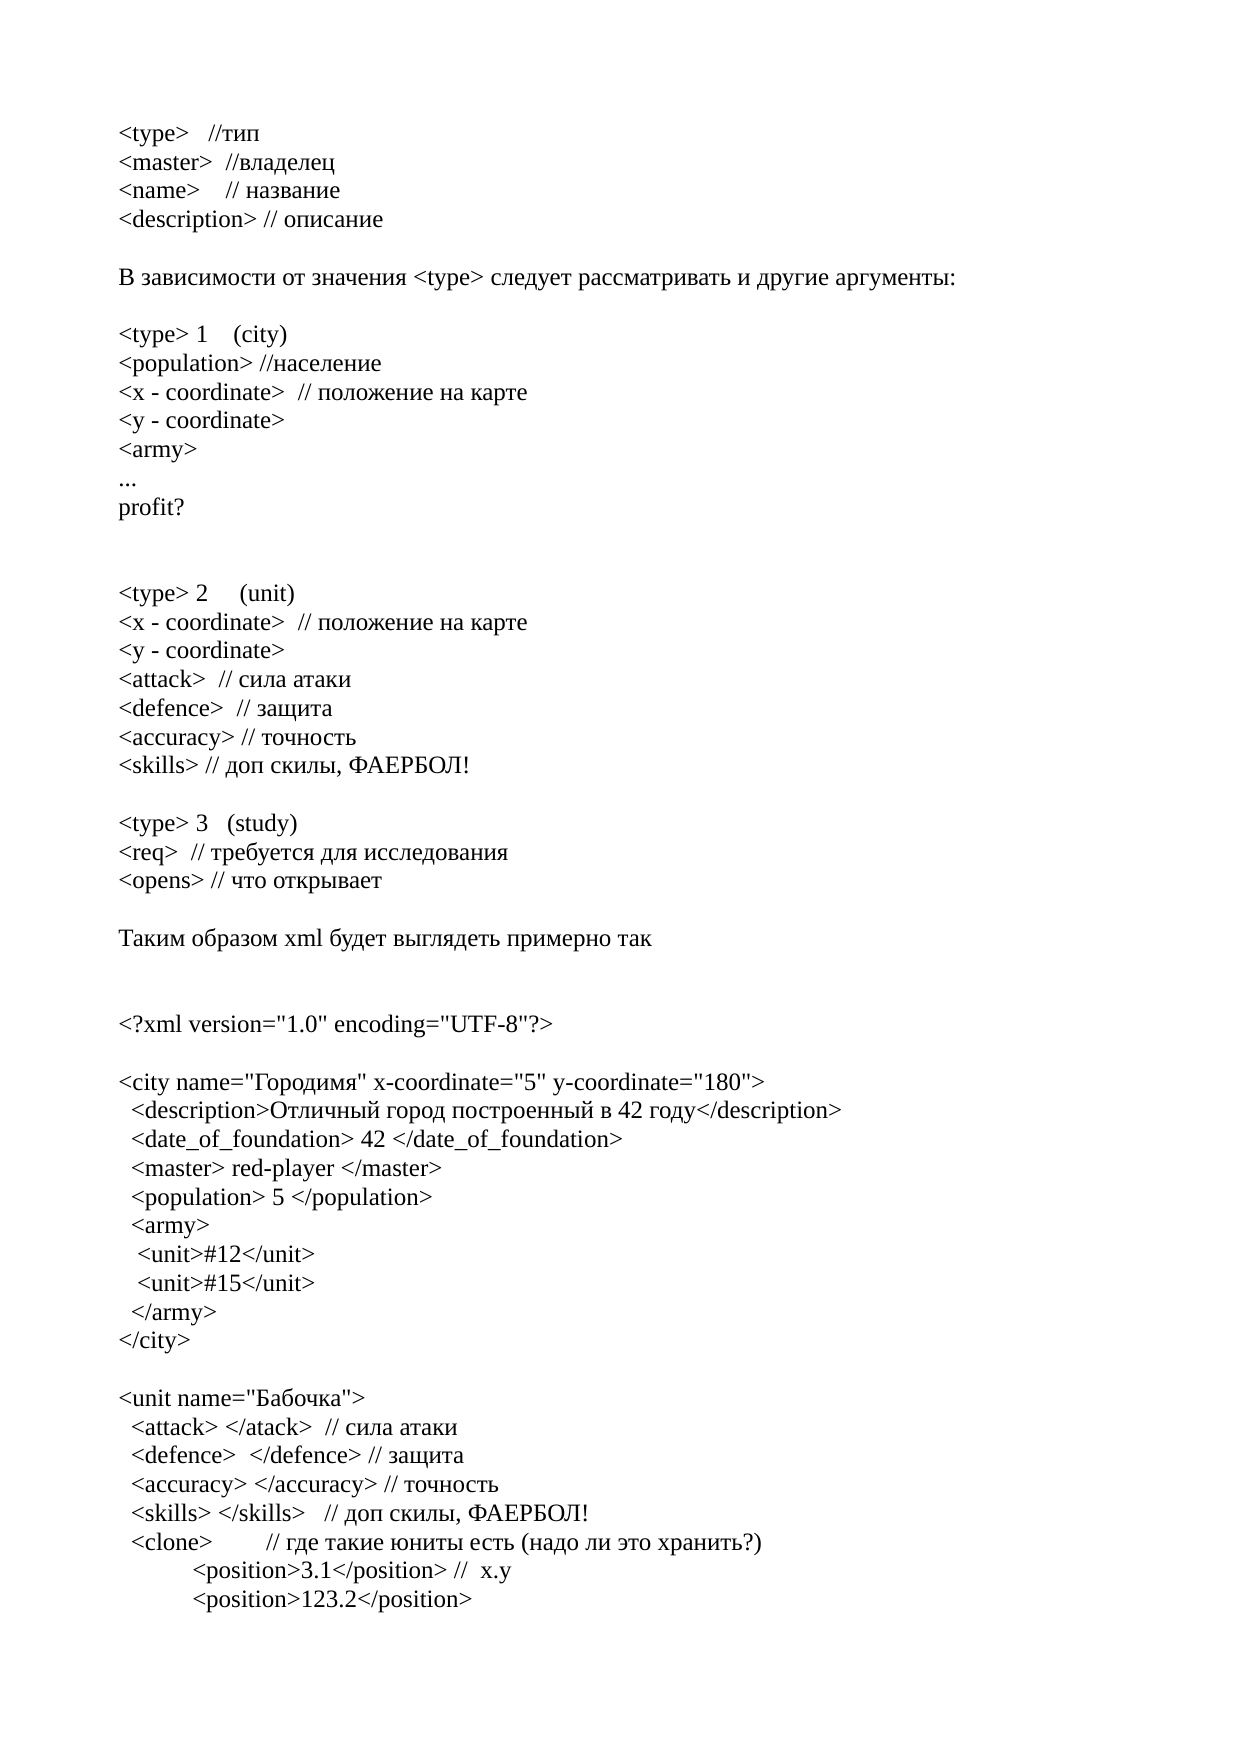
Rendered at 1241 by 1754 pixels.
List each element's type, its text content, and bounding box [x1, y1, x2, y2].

text <type> //тип [118, 118, 1122, 147]
text <skills> </skills> // доп скилы, ФАЕРБОЛ! [118, 1498, 1122, 1527]
text <defence> </defence> // защита [118, 1441, 1122, 1469]
text profit? [118, 492, 1122, 521]
text <x - coordinate> // положение на карте [118, 377, 1122, 406]
text <y - coordinate> [118, 406, 1122, 434]
text <type> 3 (study) [118, 808, 1122, 837]
text <defence> // защита [118, 693, 1122, 722]
text <type> 2 (unit) [118, 578, 1122, 607]
text <skills> // доп скилы, ФАЕРБОЛ! [118, 751, 1122, 779]
text <master> red-player </master> [118, 1153, 1122, 1182]
text ... [118, 463, 1122, 492]
text <description>Отличный город построенный в 42 году</description> [118, 1096, 1122, 1124]
text <accuracy> // точность [118, 722, 1122, 751]
text <clone> // где такие юниты есть (надо ли это хранить?) [118, 1527, 1122, 1556]
text <unit>#12</unit> [118, 1239, 1122, 1268]
text <population> 5 </population> [118, 1182, 1122, 1211]
text </city> [118, 1326, 1122, 1354]
text <accuracy> </accuracy> // точность [118, 1469, 1122, 1498]
text <population> //население [118, 348, 1122, 377]
text Таким образом xml будет выглядеть примерно так [118, 923, 1122, 952]
text <date_of_foundation> 42 </date_of_foundation> [118, 1124, 1122, 1153]
text </army> [118, 1297, 1122, 1326]
text <master> //владелец [118, 147, 1122, 176]
text <unit name="Бабочка"> [118, 1383, 1122, 1412]
text <description> // описание [118, 204, 1122, 233]
text <x - coordinate> // положение на карте [118, 607, 1122, 636]
text <y - coordinate> [118, 636, 1122, 664]
text <?xml version="1.0" encoding="UTF-8"?> [118, 1009, 1122, 1038]
text <army> [118, 434, 1122, 463]
text В зависимости от значения <type> следует рассматривать и другие аргументы: [118, 262, 1122, 291]
text <unit>#15</unit> [118, 1268, 1122, 1297]
text <city name="Городимя" x-coordinate="5" y-coordinate="180"> [118, 1067, 1122, 1096]
text <type> 1 (city) [118, 319, 1122, 348]
text <position>3.1</position> // x.y [118, 1556, 1122, 1584]
text <position>123.2</position> [118, 1584, 1122, 1613]
text <req> // требуется для исследования [118, 837, 1122, 866]
text <opens> // что открывает [118, 866, 1122, 894]
text <attack> // сила атаки [118, 664, 1122, 693]
text <attack> </atack> // сила атаки [118, 1412, 1122, 1441]
text <name> // название [118, 176, 1122, 204]
text <army> [118, 1211, 1122, 1239]
